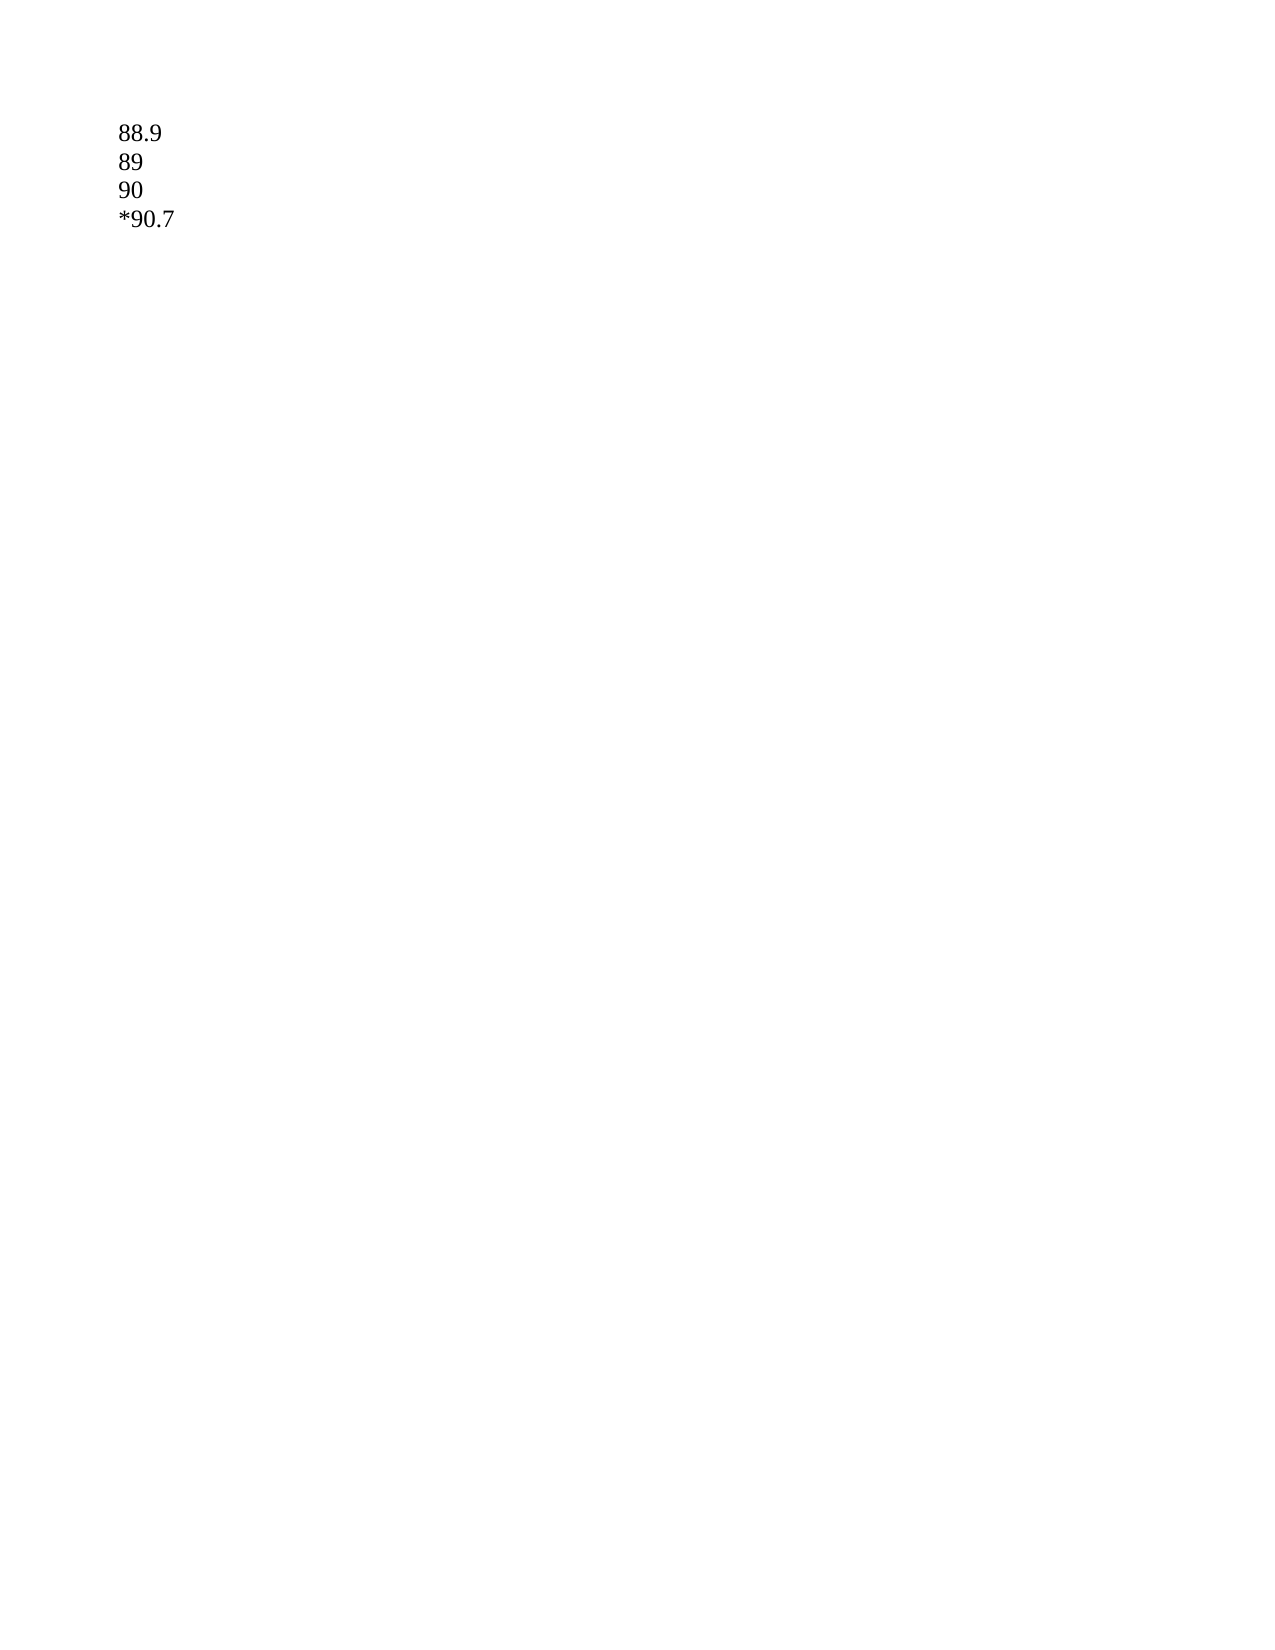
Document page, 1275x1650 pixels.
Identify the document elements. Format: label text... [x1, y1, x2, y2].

table_cell 88.9 89 90 *90.7 [115, 118, 841, 262]
